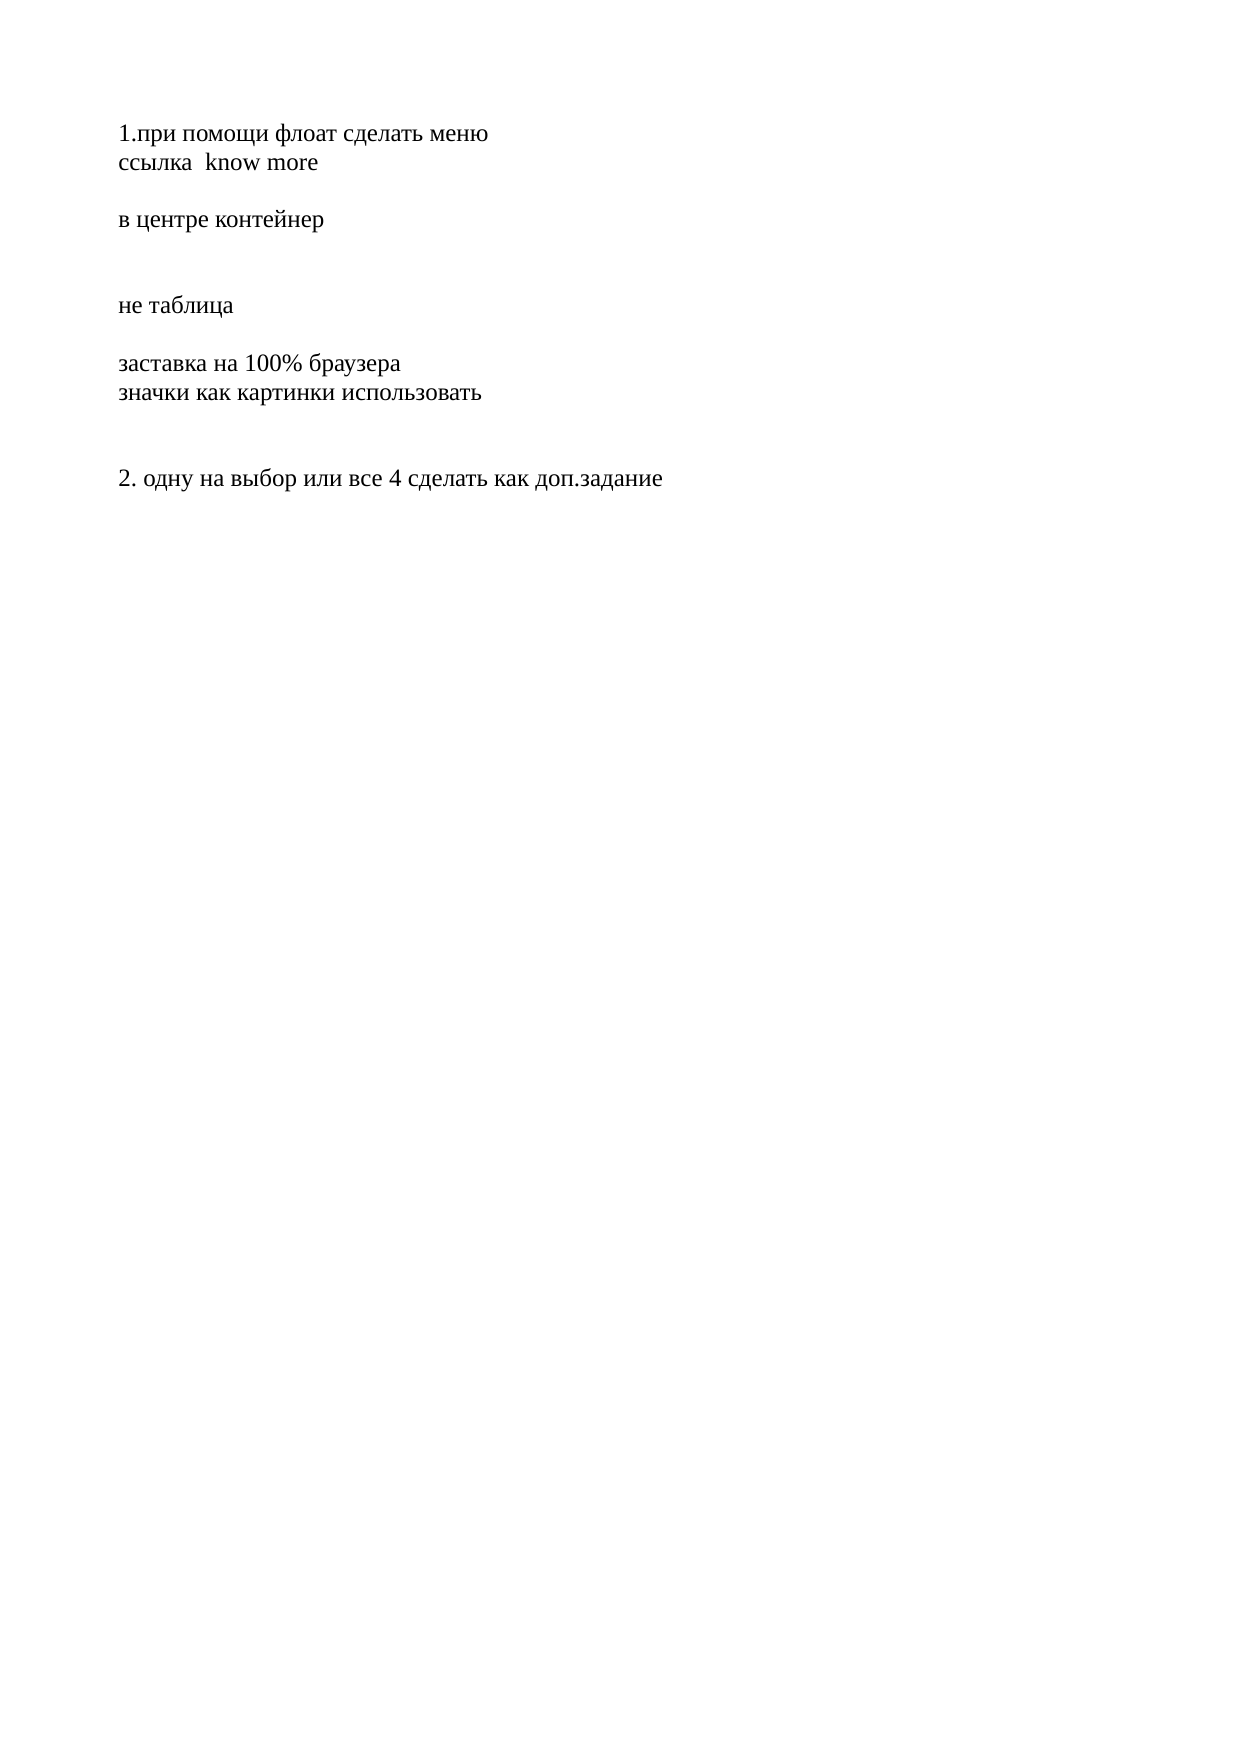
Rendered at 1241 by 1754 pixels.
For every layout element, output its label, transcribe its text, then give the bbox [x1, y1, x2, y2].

text ссылка know more [118, 147, 1122, 176]
text 2. одну на выбор или все 4 сделать как доп.задание [118, 463, 1122, 492]
text значки как картинки использовать [118, 377, 1122, 406]
text в центре контейнер [118, 204, 1122, 233]
text 1.при помощи флоат сделать меню [118, 118, 1122, 147]
text не таблица [118, 291, 1122, 319]
text заставка на 100% браузера [118, 348, 1122, 377]
